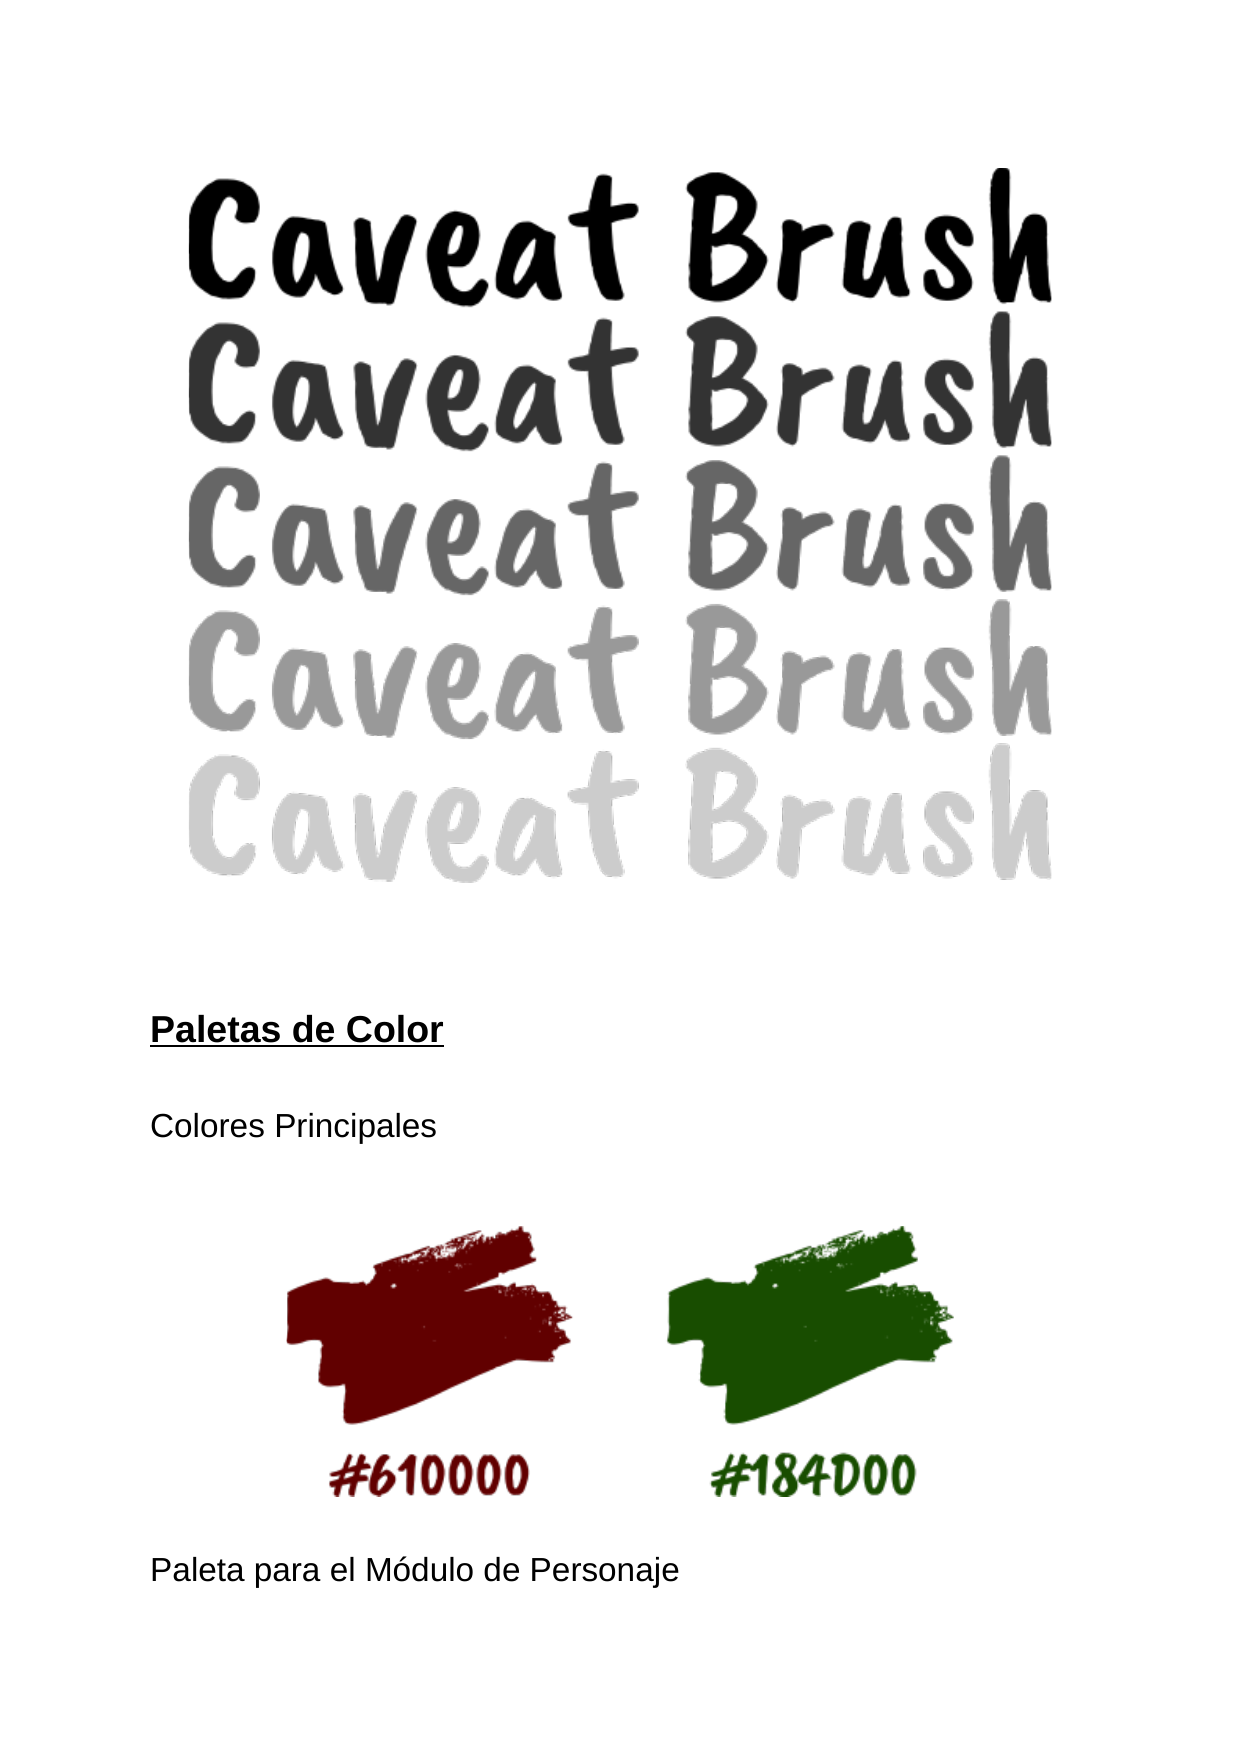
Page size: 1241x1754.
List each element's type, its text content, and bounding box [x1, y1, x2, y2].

text Paleta para el Módulo de Personaje [150, 1551, 1090, 1589]
picture [286, 1226, 954, 1497]
text Paletas de Color [150, 1007, 1090, 1050]
picture [188, 168, 1052, 883]
text Colores Principales [150, 1106, 1090, 1145]
